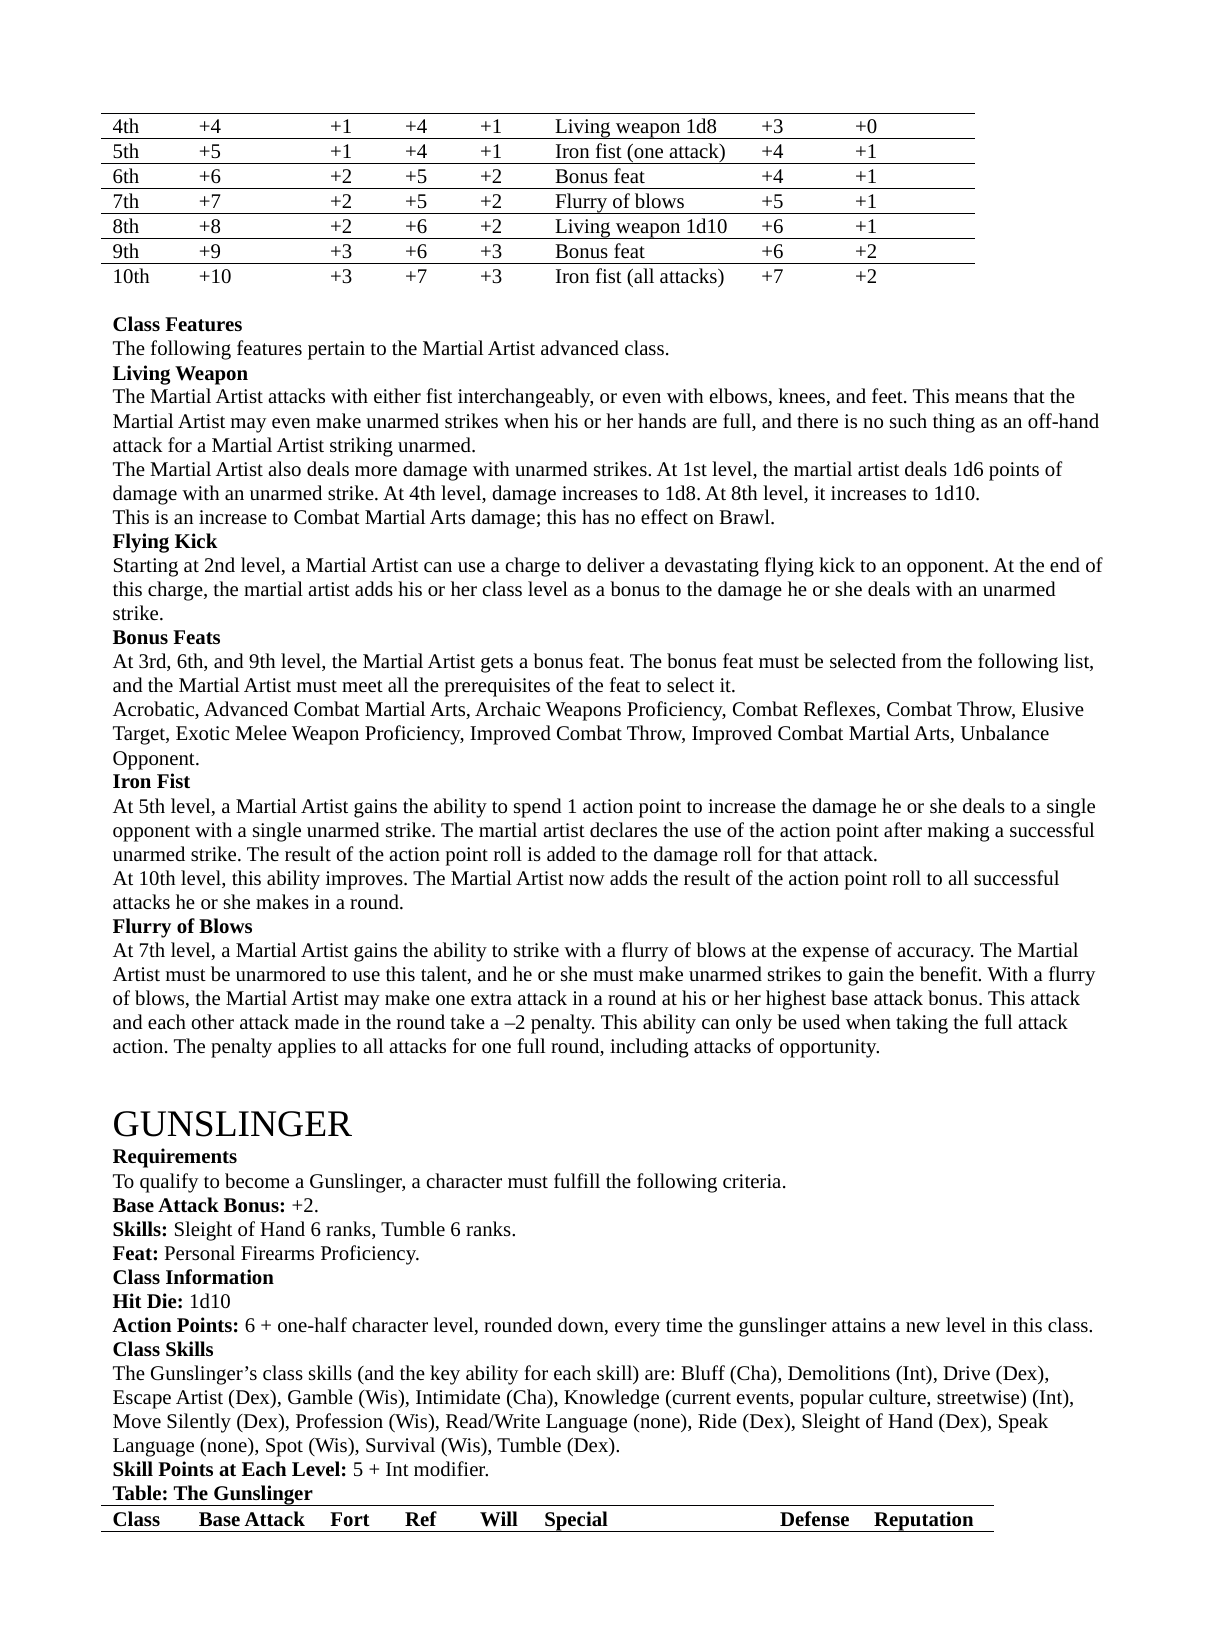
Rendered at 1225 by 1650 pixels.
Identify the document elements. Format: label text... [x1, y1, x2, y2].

table_cell 5th [101, 139, 187, 163]
text The following features pertain to the Martial Artist advanced class. [112, 336, 1112, 360]
table_cell Bonus feat [544, 239, 750, 263]
table_cell +1 [844, 214, 975, 238]
table_cell Special [533, 1506, 769, 1531]
table_cell +7 [188, 189, 319, 213]
table_cell +6 [750, 239, 844, 263]
table_cell +5 [188, 139, 319, 163]
table_cell Iron fist (all attacks) [544, 264, 750, 288]
table_cell +2 [319, 164, 394, 188]
table_cell 10th [101, 264, 187, 288]
table_cell +1 [844, 164, 975, 188]
subtitle Flurry of Blows [112, 914, 1112, 938]
table_cell +2 [844, 264, 975, 288]
text Base Attack Bonus: +2. [112, 1193, 1112, 1217]
text Skill Points at Each Level: 5 + Int modifier. [112, 1457, 1112, 1481]
table_cell +6 [394, 239, 469, 263]
table_cell +1 [319, 139, 394, 163]
table_cell Fort [319, 1506, 394, 1531]
table_cell 9th [101, 239, 187, 263]
text This is an increase to Combat Martial Arts damage; this has no effect on Brawl. [112, 505, 1112, 529]
text The Martial Artist attacks with either fist interchangeably, or even with elbows, knees, and feet. This means that the Martial Artist may even make unarmed strikes when his or her hands are full, and there is no such thing as an off-hand attack for a Martial Artist striking unarmed. [112, 384, 1112, 457]
table_cell +4 [394, 114, 469, 138]
table_cell +1 [469, 114, 544, 138]
subtitle Class Skills [112, 1337, 1112, 1361]
text Starting at 2nd level, a Martial Artist can use a charge to deliver a devastating flying kick to an opponent. At the end of this charge, the martial artist adds his or her class level as a bonus to the damage he or she deals with an unarmed strike. [112, 553, 1112, 625]
text Action Points: 6 + one-half character level, rounded down, every time the gunslinger attains a new level in this class. [112, 1313, 1112, 1337]
table_cell Ref [394, 1506, 469, 1531]
table_cell 8th [101, 214, 187, 238]
subtitle GUNSLINGER [112, 1101, 1112, 1144]
text At 5th level, a Martial Artist gains the ability to spend 1 action point to increase the damage he or she deals to a single opponent with a single unarmed strike. The martial artist declares the use of the action point after making a successful unarmed strike. The result of the action point roll is added to the damage roll for that attack. [112, 793, 1112, 866]
table_cell +6 [750, 214, 844, 238]
table_cell +3 [469, 239, 544, 263]
table_cell +3 [469, 264, 544, 288]
subtitle Requirements [112, 1144, 1112, 1168]
subtitle Flying Kick [112, 529, 1112, 553]
table_cell +2 [469, 189, 544, 213]
subtitle Iron Fist [112, 769, 1112, 793]
table_cell +1 [844, 189, 975, 213]
text Hit Die: 1d10 [112, 1289, 1112, 1313]
text At 3rd, 6th, and 9th level, the Martial Artist gets a bonus feat. The bonus feat must be selected from the following list, and the Martial Artist must meet all the prerequisites of the feat to select it. [112, 649, 1112, 697]
table_cell +2 [319, 214, 394, 238]
table_cell Living weapon 1d8 [544, 114, 750, 138]
table_cell +0 [844, 114, 975, 138]
table_cell +2 [844, 239, 975, 263]
table_cell Iron fist (one attack) [544, 139, 750, 163]
table_cell +6 [188, 164, 319, 188]
table_cell Base Attack [188, 1506, 319, 1531]
table_cell +4 [750, 164, 844, 188]
subtitle Class Information [112, 1265, 1112, 1289]
table_cell +8 [188, 214, 319, 238]
table_cell +2 [469, 164, 544, 188]
table_cell +4 [394, 139, 469, 163]
table_cell 6th [101, 164, 187, 188]
table_cell Bonus feat [544, 164, 750, 188]
table_cell +3 [319, 264, 394, 288]
table_cell +5 [750, 189, 844, 213]
subtitle Bonus Feats [112, 625, 1112, 649]
text The Gunslinger’s class skills (and the key ability for each skill) are: Bluff (Cha), Demolitions (Int), Drive (Dex), Escape Artist (Dex), Gamble (Wis), Intimidate (Cha), Knowledge (current events, popular culture, streetwise) (Int), Move Silently (Dex), Profession (Wis), Read/Write Language (none), Ride (Dex), Sleight of Hand (Dex), Speak Language (none), Spot (Wis), Survival (Wis), Tumble (Dex). [112, 1361, 1112, 1457]
text At 7th level, a Martial Artist gains the ability to strike with a flurry of blows at the expense of accuracy. The Martial Artist must be unarmored to use this talent, and he or she must make unarmed strikes to gain the benefit. With a flurry of blows, the Martial Artist may make one extra attack in a round at his or her highest base attack bonus. This attack and each other attack made in the round take a –2 penalty. This ability can only be used when taking the full attack action. The penalty applies to all attacks for one full round, including attacks of opportunity. [112, 938, 1112, 1058]
text Feat: Personal Firearms Proficiency. [112, 1241, 1112, 1265]
table_cell +2 [319, 189, 394, 213]
subtitle Living Weapon [112, 360, 1112, 384]
table_cell Class [101, 1506, 187, 1531]
table_cell Flurry of blows [544, 189, 750, 213]
text At 10th level, this ability im­proves. The Martial Artist now adds the result of the action point roll to all successful attacks he or she makes in a round. [112, 866, 1112, 914]
text Skills: Sleight of Hand 6 ranks, Tumble 6 ranks. [112, 1217, 1112, 1241]
text Acrobatic, Advanced Combat Martial Arts, Archaic Weapons Proficiency, Combat Reflexes, Combat Throw, Elusive Target, Exotic Melee Weapon Proficiency, Improved Combat Throw, Improved Combat Martial Arts, Unbalance Opponent. [112, 697, 1112, 769]
table_cell 7th [101, 189, 187, 213]
subtitle Class Features [112, 312, 1112, 336]
table_cell +2 [469, 214, 544, 238]
table_cell +1 [319, 114, 394, 138]
table_cell +5 [394, 189, 469, 213]
table_cell Defense [769, 1506, 863, 1531]
table_cell +5 [394, 164, 469, 188]
table_cell +4 [750, 139, 844, 163]
table_cell +1 [844, 139, 975, 163]
table_cell +7 [394, 264, 469, 288]
table_cell Will [469, 1506, 533, 1531]
table_cell +7 [750, 264, 844, 288]
table_cell +6 [394, 214, 469, 238]
table_cell +10 [188, 264, 319, 288]
table_cell Living weapon 1d10 [544, 214, 750, 238]
text The Martial Artist also deals more damage with unarmed strikes. At 1st level, the martial artist deals 1d6 points of damage with an unarmed strike. At 4th level, damage increases to 1d8. At 8th level, it increases to 1d10. [112, 457, 1112, 505]
table_cell +9 [188, 239, 319, 263]
text To qualify to become a Gunslinger, a character must fulfill the following criteria. [112, 1168, 1112, 1193]
table_cell Reputation [863, 1506, 994, 1531]
table_cell +3 [319, 239, 394, 263]
table_cell +1 [469, 139, 544, 163]
table_cell +3 [750, 114, 844, 138]
table_cell 4th [101, 114, 187, 138]
table_header Table: The Gunslinger [101, 1481, 994, 1505]
table_cell +4 [188, 114, 319, 138]
